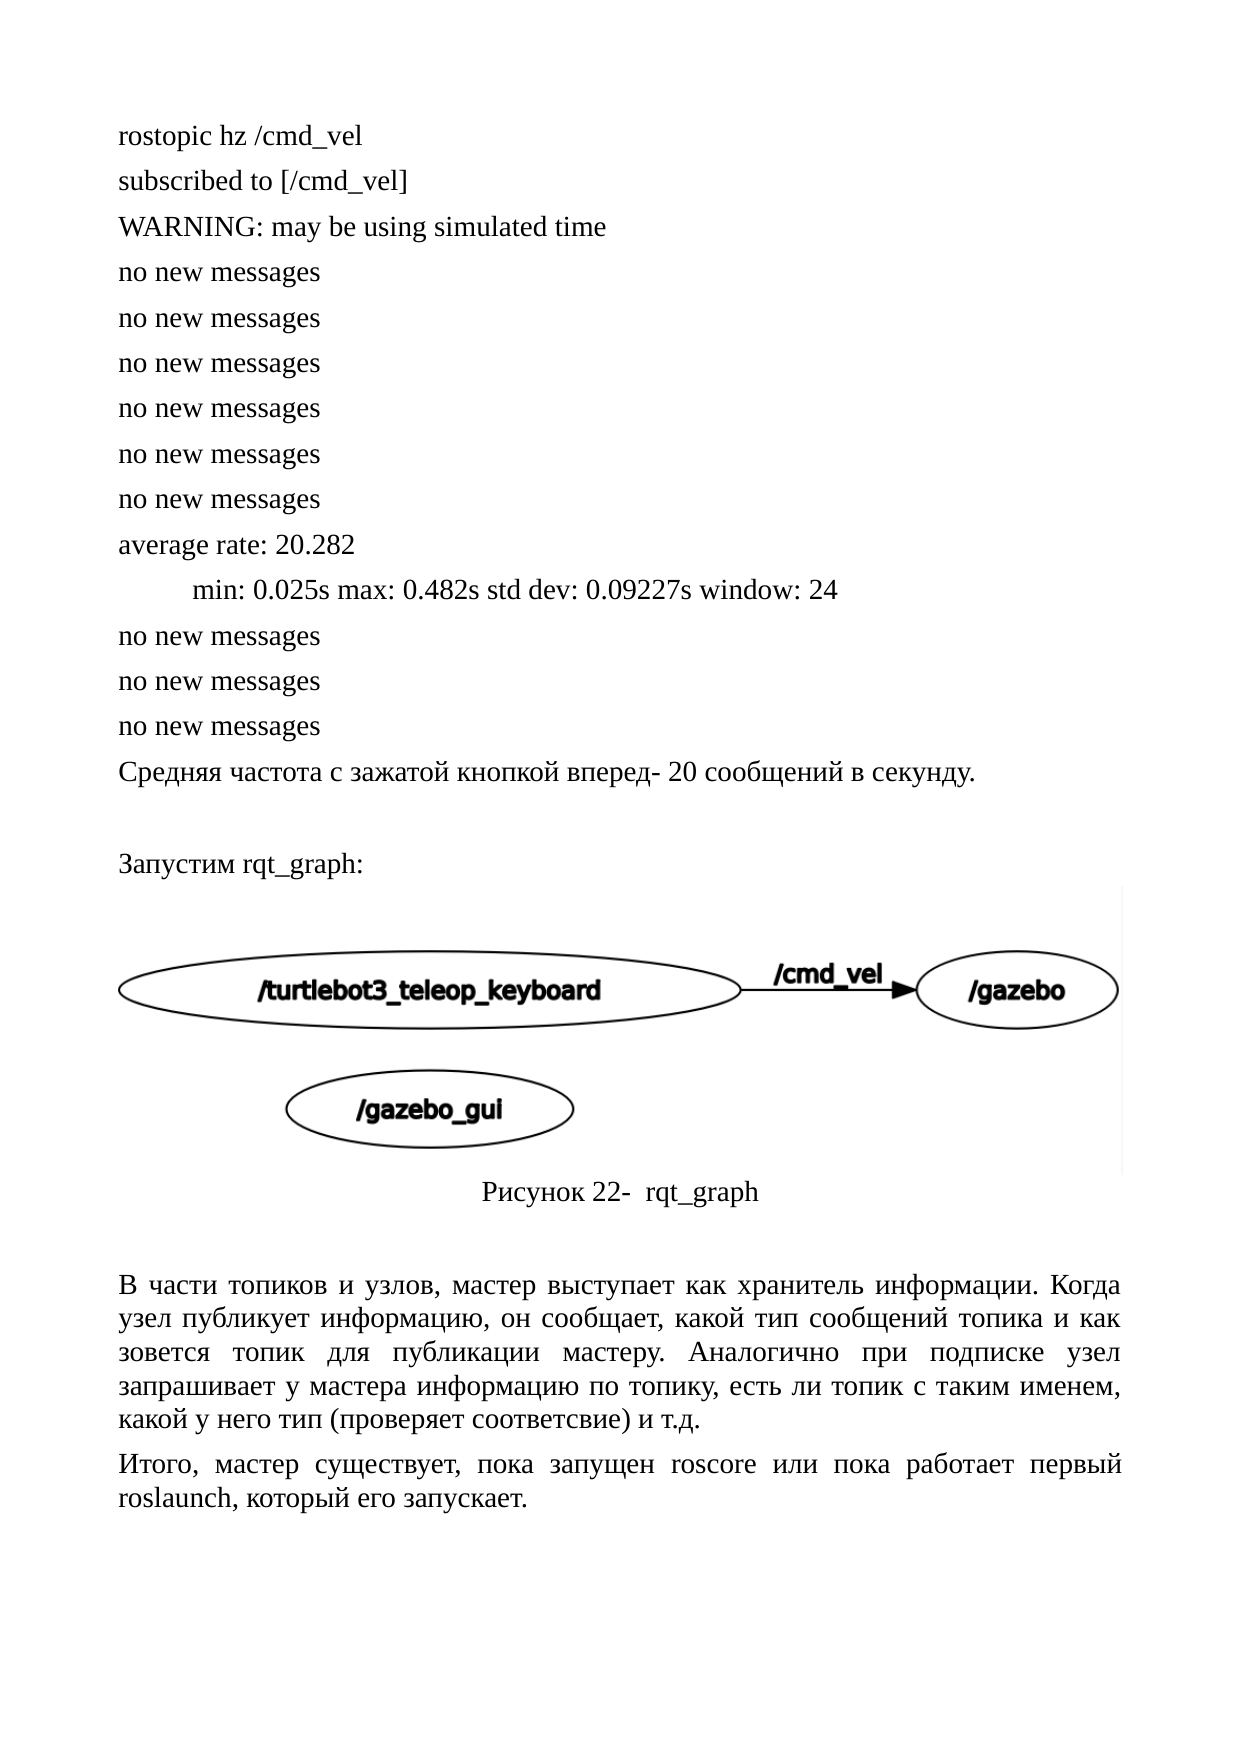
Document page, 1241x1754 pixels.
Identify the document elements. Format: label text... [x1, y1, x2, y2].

text no new messages [118, 345, 1122, 379]
text Рисунок 22- rqt_graph [118, 1175, 1122, 1208]
text no new messages [118, 618, 1122, 651]
text WARNING: may be using simulated time [118, 209, 1122, 242]
text no new messages [118, 663, 1122, 697]
text average rate: 20.282 [118, 527, 1122, 560]
text rostopic hz /cmd_vel [118, 118, 1122, 152]
text no new messages [118, 481, 1122, 515]
text Итого, мастер существует, пока запущен roscore или пока работает первый roslaunch, который его запускает. [118, 1447, 1122, 1514]
text no new messages [118, 436, 1122, 469]
picture [118, 886, 1123, 1175]
text В части топиков и узлов, мастер выступает как хранитель информации. Когда узел публикует информацию, он сообщает, какой тип сообщений топика и как зовется топик для публикации мастеру. Аналогично при подписке узел запрашивает у мастера информацию по топику, есть ли топик с таким именем, какой у него тип (проверяет соответсвие) и т.д. [118, 1267, 1122, 1435]
text Средняя частота с зажатой кнопкой вперед- 20 сообщений в секунду. [118, 754, 1122, 787]
text min: 0.025s max: 0.482s std dev: 0.09227s window: 24 [118, 572, 1122, 606]
text no new messages [118, 391, 1122, 424]
text Запустим rqt_graph: [118, 847, 1122, 880]
text no new messages [118, 254, 1122, 288]
text subscribed to [/cmd_vel] [118, 163, 1122, 197]
text no new messages [118, 708, 1122, 742]
text no new messages [118, 300, 1122, 333]
